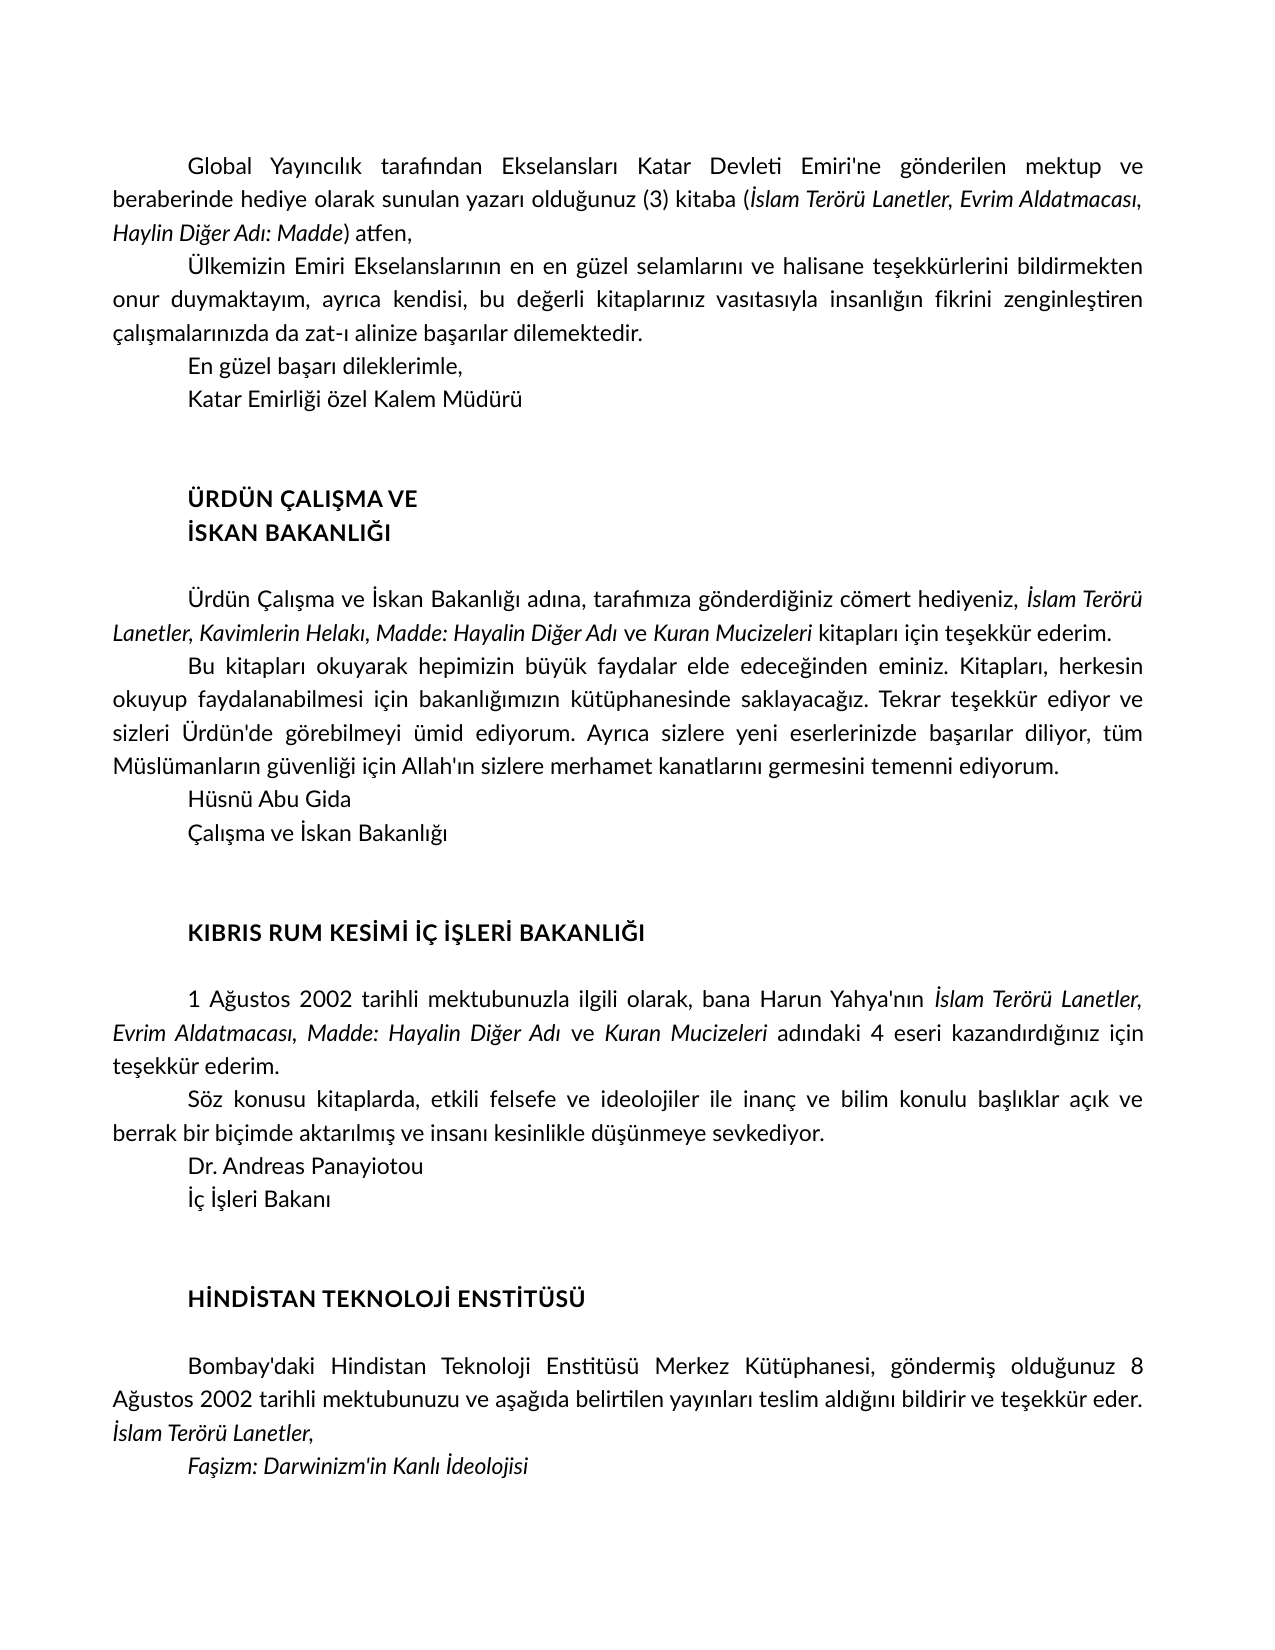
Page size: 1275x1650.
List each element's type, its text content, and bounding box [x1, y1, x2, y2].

text KIBRIS RUM KESİMİ İÇ İŞLERİ BAKANLIĞI [112, 914, 1145, 948]
text İç İşleri Bakanı [112, 1181, 1145, 1214]
text Çalışma ve İskan Bakanlığı [112, 814, 1145, 848]
text İSKAN BAKANLIĞI [112, 514, 1145, 548]
text Bombay'daki Hindistan Teknoloji Enstitüsü Merkez Kütüphanesi, göndermiş olduğunuz 8 Ağustos 2002 tarihli mektubunuzu ve aşağıda belirtilen yayınları teslim aldığını bildirir ve teşekkür eder. İslam Terörü Lanetler, [112, 1348, 1145, 1448]
text Hüsnü Abu Gida [112, 781, 1145, 814]
text Bu kitapları okuyarak hepimizin büyük faydalar elde edeceğinden eminiz. Kitapları, herkesin okuyup faydalanabilmesi için bakanlığımızın kütüphanesinde saklayacağız. Tekrar teşekkür ediyor ve sizleri Ürdün'de görebilmeyi ümid ediyorum. Ayrıca sizlere yeni eserlerinizde başarılar diliyor, tüm Müslümanların güvenliği için Allah'ın sizlere merhamet kanatlarını germesini temenni ediyorum. [112, 648, 1145, 781]
text HİNDİSTAN TEKNOLOJİ ENSTİTÜSÜ [112, 1281, 1145, 1314]
text Ülkemizin Emiri Ekselanslarının en en güzel selamlarını ve halisane teşekkürlerini bildirmekten onur duymaktayım, ayrıca kendisi, bu değerli kitaplarınız vasıtasıyla insanlığın fikrini zenginleştiren çalışmalarınızda da zat-ı alinize başarılar dilemektedir. [112, 248, 1145, 348]
text ÜRDÜN ÇALIŞMA VE [112, 481, 1145, 514]
text Faşizm: Darwinizm'in Kanlı İdeolojisi [112, 1448, 1145, 1481]
text En güzel başarı dileklerimle, [112, 348, 1145, 381]
text 1 Ağustos 2002 tarihli mektubunuzla ilgili olarak, bana Harun Yahya'nın İslam Terörü Lanetler, Evrim Aldatmacası, Madde: Hayalin Diğer Adı ve Kuran Mucizeleri adındaki 4 eseri kazandırdığınız için teşekkür ederim. [112, 981, 1145, 1081]
text Ürdün Çalışma ve İskan Bakanlığı adına, tarafımıza gönderdiğiniz cömert hediyeniz, İslam Terörü Lanetler, Kavimlerin Helakı, Madde: Hayalin Diğer Adı ve Kuran Mucizeleri kitapları için teşekkür ederim. [112, 581, 1145, 648]
text Dr. Andreas Panayiotou [112, 1148, 1145, 1181]
text Katar Emirliği özel Kalem Müdürü [112, 381, 1145, 414]
text Global Yayıncılık tarafından Ekselansları Katar Devleti Emiri'ne gönderilen mektup ve beraberinde hediye olarak sunulan yazarı olduğunuz (3) kitaba (İslam Terörü Lanetler, Evrim Aldatmacası, Haylin Diğer Adı: Madde) atfen, [112, 148, 1145, 248]
text Söz konusu kitaplarda, etkili felsefe ve ideolojiler ile inanç ve bilim konulu başlıklar açık ve berrak bir biçimde aktarılmış ve insanı kesinlikle düşünmeye sevkediyor. [112, 1081, 1145, 1148]
